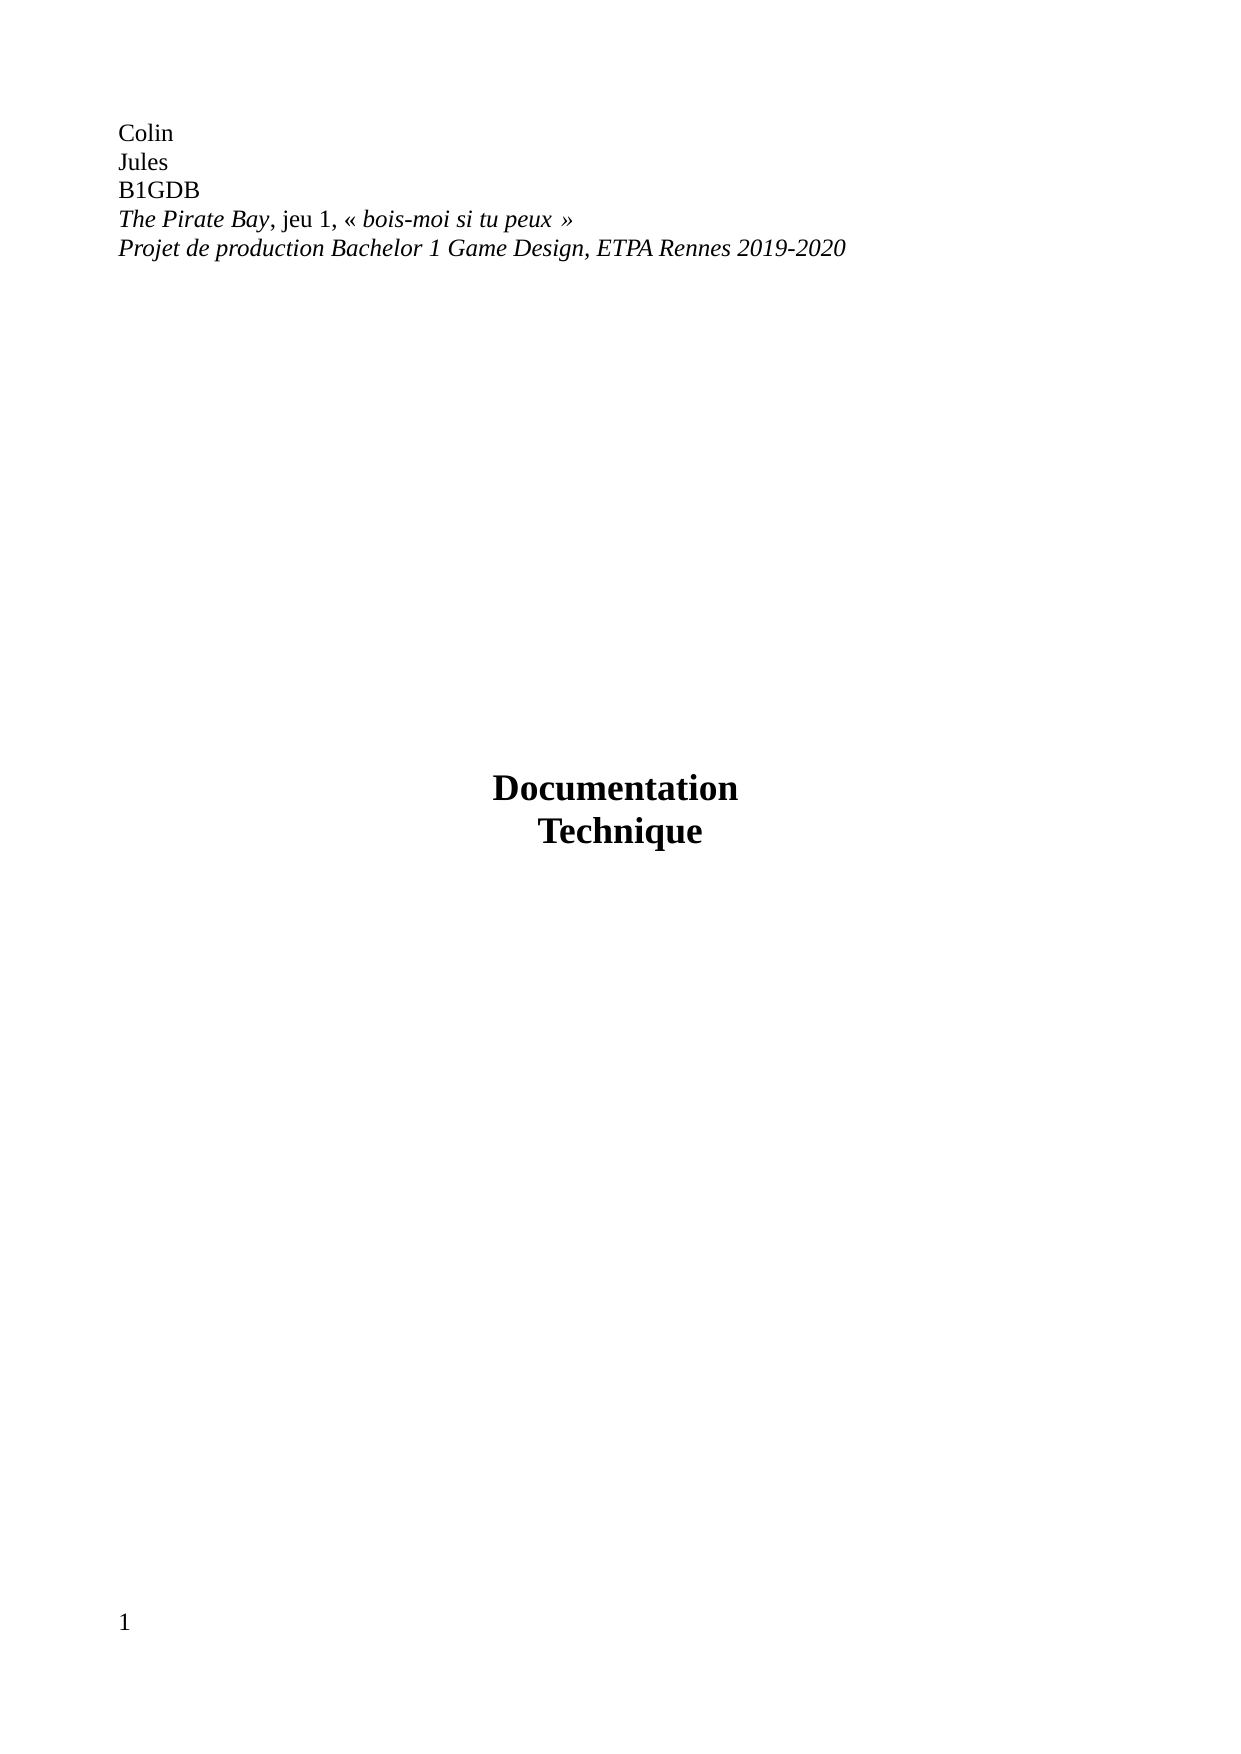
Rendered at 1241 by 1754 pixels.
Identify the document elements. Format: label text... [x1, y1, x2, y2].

text Technique [118, 809, 1122, 852]
text Documentation [118, 766, 1122, 809]
